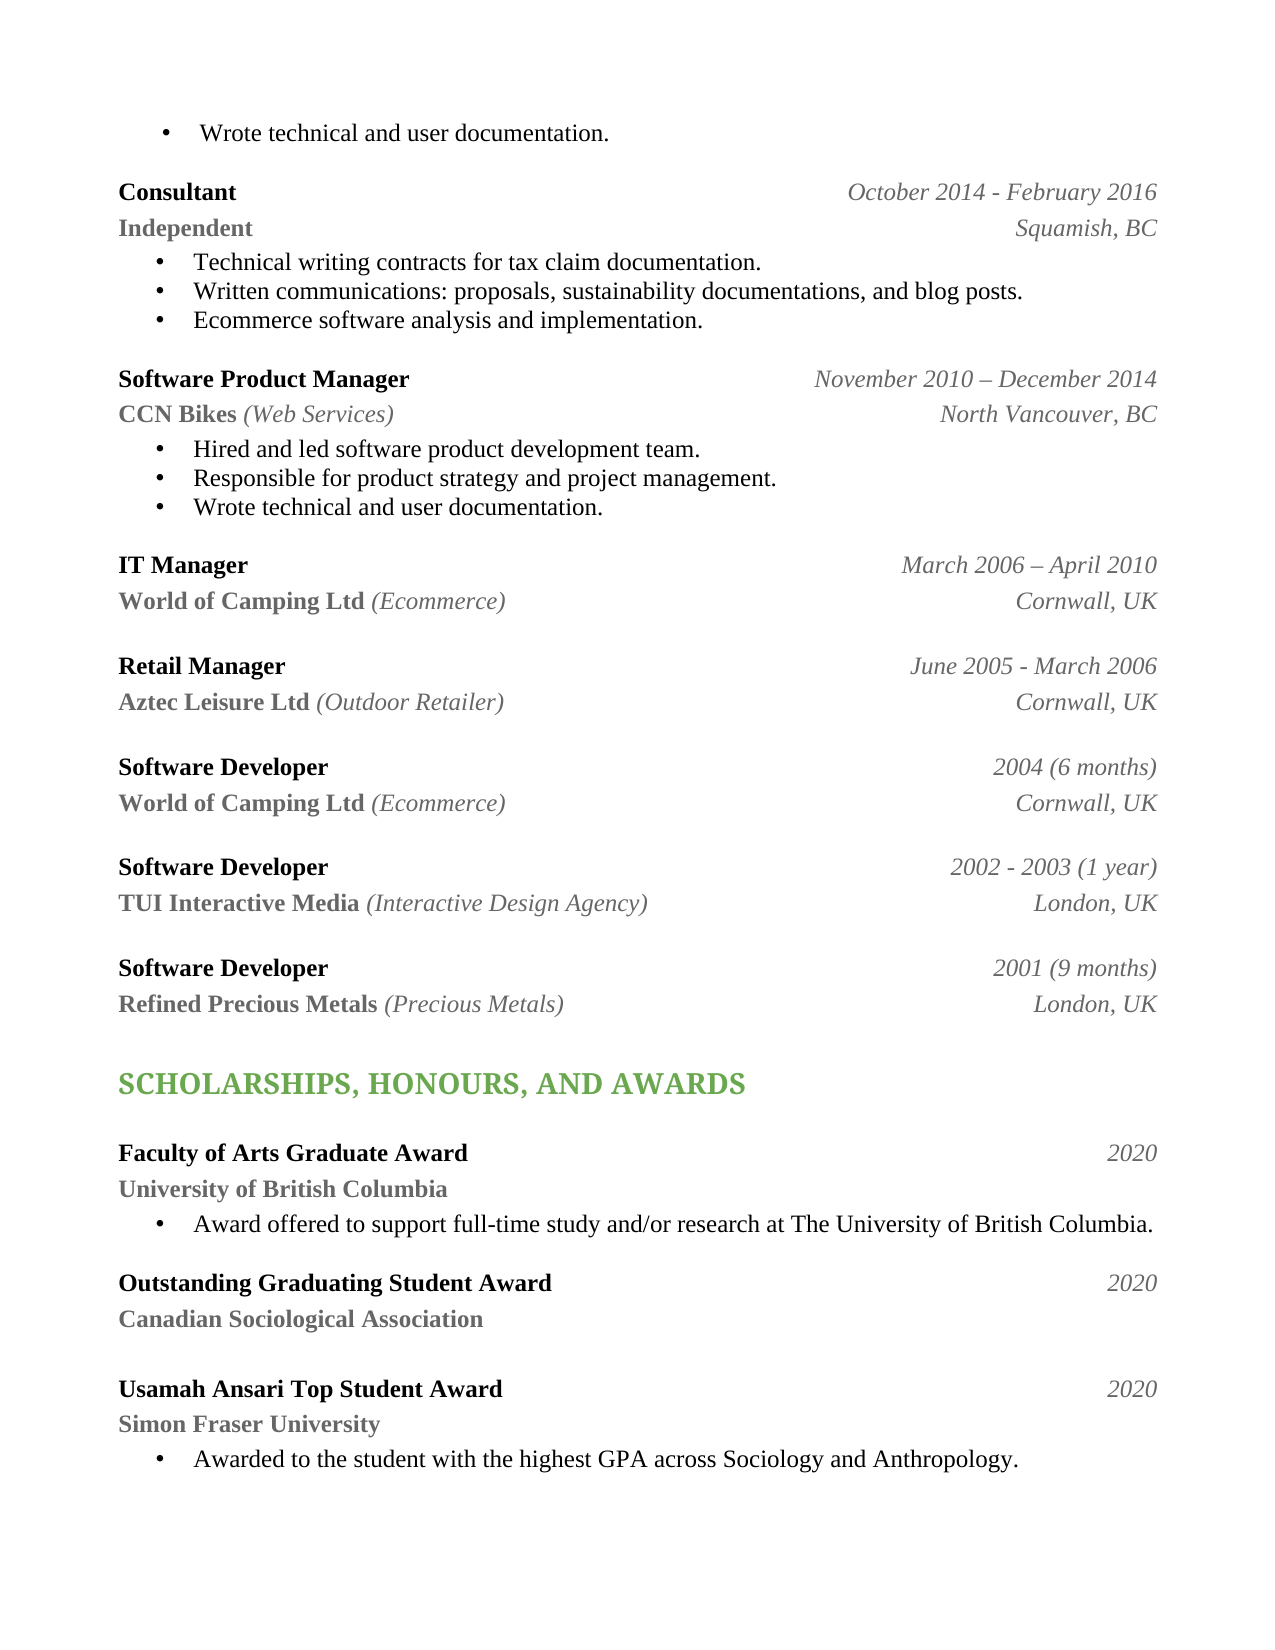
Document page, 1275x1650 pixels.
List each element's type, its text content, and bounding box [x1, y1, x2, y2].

table_cell Cornwall, UK [638, 787, 1157, 822]
list Technical writing contracts for tax claim documentation. [156, 247, 1157, 276]
table_header Software Developer [118, 751, 637, 787]
table_header 2020 [638, 1137, 1157, 1173]
table_header Retail Manager [118, 650, 637, 686]
list Responsible for product strategy and project management. [156, 463, 1157, 492]
table_header Software Product Manager [118, 363, 637, 398]
table_header Usamah Ansari Top Student Award [118, 1373, 637, 1408]
table_header Outstanding Graduating Student Award [118, 1267, 637, 1302]
table_cell University of British Columbia [118, 1173, 637, 1209]
list Wrote technical and user documentation. [162, 118, 1157, 147]
table_cell World of Camping Ltd (Ecommerce) [118, 585, 637, 621]
table_cell CCN Bikes (Web Services) [118, 399, 637, 434]
table_header 2020 [638, 1267, 1157, 1302]
table_cell Simon Fraser University [118, 1409, 637, 1444]
table_header June 2005 - March 2006 [638, 650, 1157, 686]
table_cell North Vancouver, BC [638, 399, 1157, 434]
table_header 2020 [638, 1373, 1157, 1408]
table_cell Cornwall, UK [638, 585, 1157, 621]
table_cell Canadian Sociological Association [118, 1303, 637, 1338]
table_header Consultant [118, 176, 637, 212]
text SCHOLARSHIPS, HONOURS, AND AWARDS [118, 1063, 1157, 1103]
table_header Faculty of Arts Graduate Award [118, 1137, 637, 1173]
table_cell Squamish, BC [638, 212, 1157, 247]
table_cell Cornwall, UK [638, 686, 1157, 722]
table_header 2004 (6 months) [638, 751, 1157, 787]
table_cell TUI Interactive Media (Interactive Design Agency) [118, 887, 721, 923]
table_header November 2010 – December 2014 [638, 363, 1157, 398]
table_header March 2006 – April 2010 [638, 549, 1157, 585]
table_cell [638, 1173, 1157, 1209]
table_cell Independent [118, 212, 637, 247]
list Ecommerce software analysis and implementation. [156, 305, 1157, 334]
list Wrote technical and user documentation. [156, 492, 1157, 521]
list Awarded to the student with the highest GPA across Sociology and Anthropology. [156, 1444, 1157, 1473]
list Award offered to support full-time study and/or research at The University of British Columbia. [156, 1209, 1157, 1238]
table_cell London, UK [638, 988, 1157, 1024]
table_header Software Developer [118, 851, 721, 887]
table_cell London, UK [721, 887, 1157, 923]
table_cell Refined Precious Metals (Precious Metals) [118, 988, 637, 1024]
table_header October 2014 - February 2016 [638, 176, 1157, 212]
table_header 2002 - 2003 (1 year) [721, 851, 1157, 887]
table_cell [638, 1303, 1157, 1338]
list Written communications: proposals, sustainability documentations, and blog posts. [156, 276, 1157, 305]
table_cell [638, 1409, 1157, 1444]
table_header IT Manager [118, 549, 637, 585]
table_cell Aztec Leisure Ltd (Outdoor Retailer) [118, 686, 637, 722]
table_cell World of Camping Ltd (Ecommerce) [118, 787, 637, 822]
table_header Software Developer [118, 952, 637, 988]
list Hired and led software product development team. [156, 434, 1157, 463]
table_header 2001 (9 months) [638, 952, 1157, 988]
